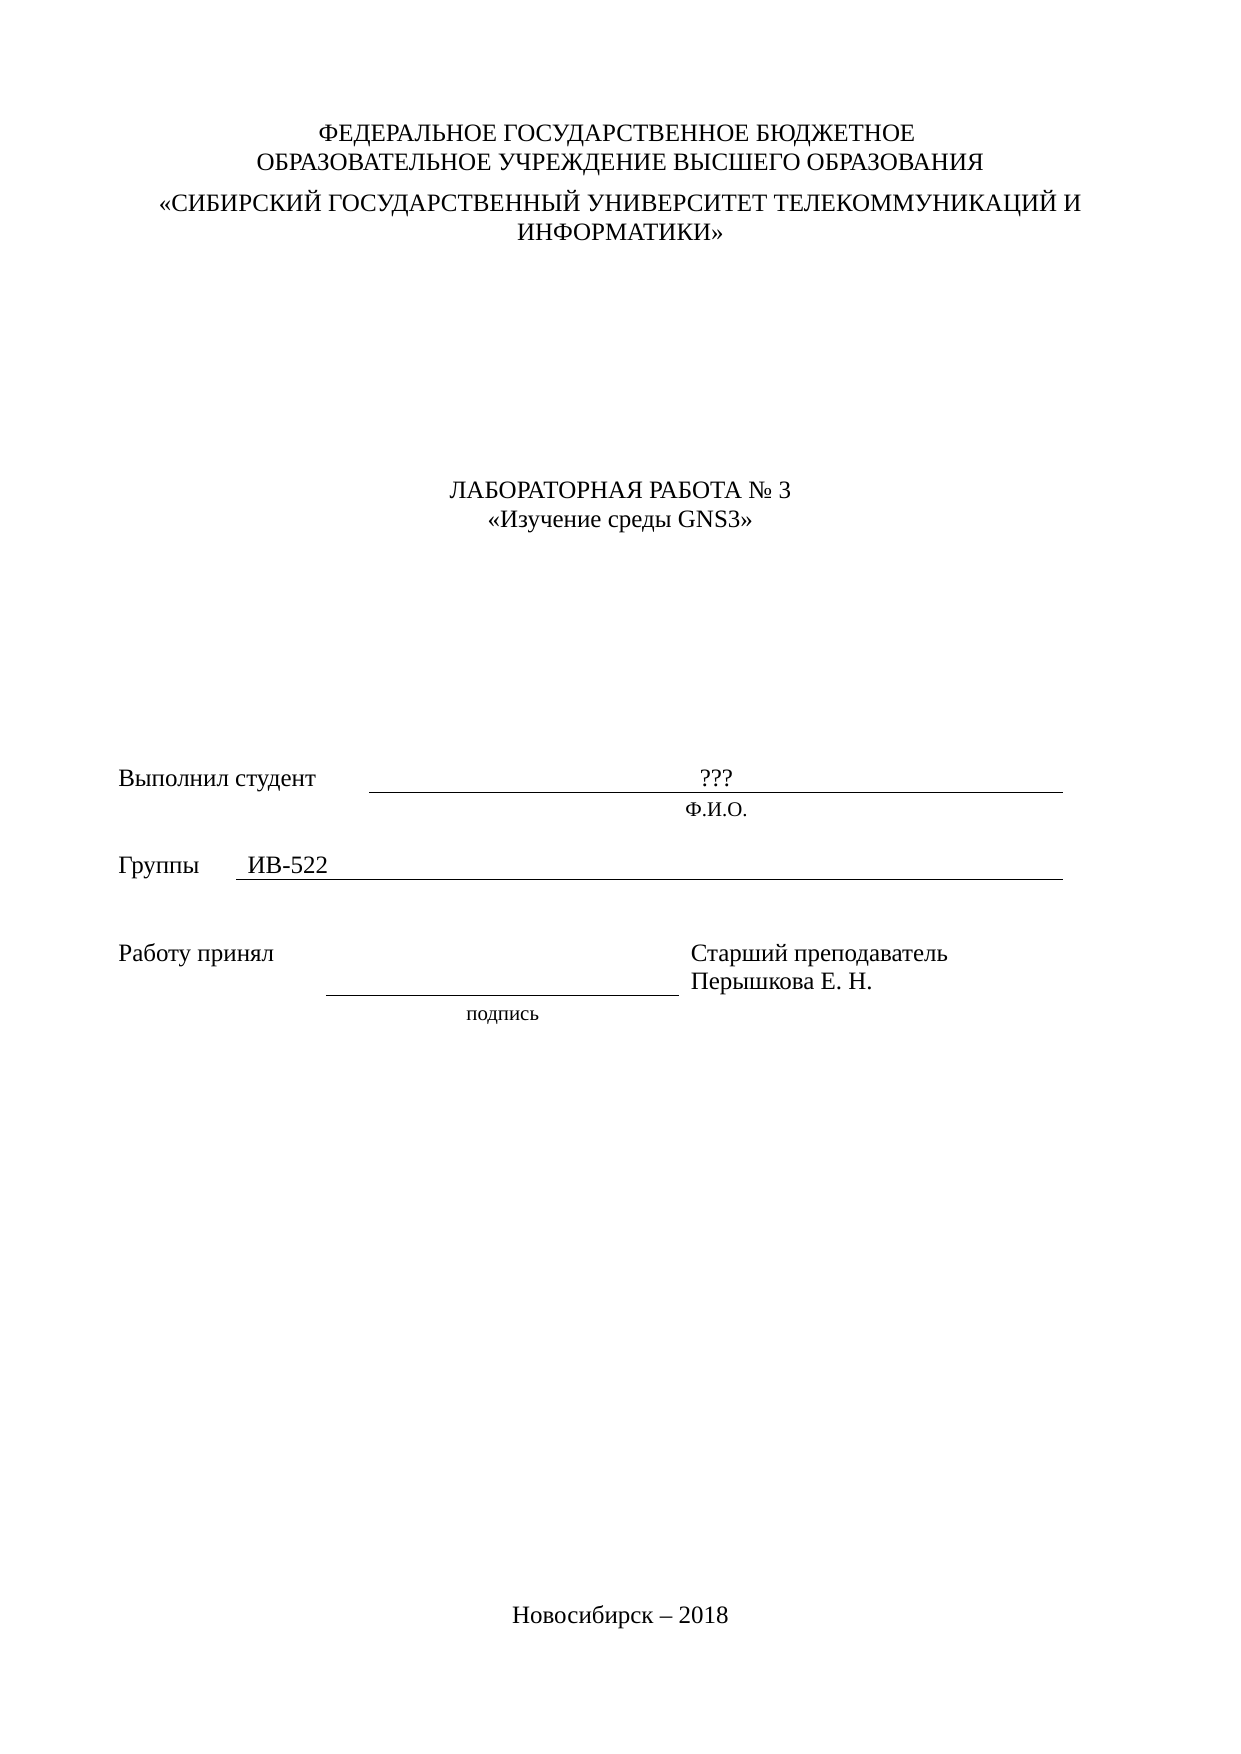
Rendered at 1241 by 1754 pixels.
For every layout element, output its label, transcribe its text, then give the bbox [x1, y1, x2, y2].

table_cell [107, 995, 326, 1025]
text ФЕДЕРАЛЬНОЕ ГОСУДАРСТВЕННОЕ БЮДЖЕТНОЕ ОБРАЗОВАТЕЛЬНОЕ УЧРЕЖДЕНИЕ ВЫСШЕГО ОБРАЗОВАНИЯ [118, 118, 1122, 176]
table_header ИВ-522 [236, 850, 1063, 879]
table_header Старший преподаватель Перышкова Е. Н. [679, 938, 1063, 995]
table_header [326, 938, 679, 995]
table_cell Ф.И.О. [369, 793, 1063, 822]
text Новосибирск – 2018 [118, 1600, 1122, 1629]
table_header Работу принял [107, 938, 326, 995]
table_header Группы [107, 850, 236, 879]
text ЛАБОРАТОРНАЯ РАБОТА № 3 [118, 476, 1122, 504]
table_cell [107, 792, 369, 822]
table_cell подпись [326, 996, 679, 1025]
table_header ??? [369, 763, 1063, 792]
table_cell [236, 880, 1063, 909]
text «СИБИРСКИЙ ГОСУДАРСТВЕННЫЙ УНИВЕРСИТЕТ ТЕЛЕКОММУНИКАЦИЙ И ИНФОРМАТИКИ» [118, 188, 1122, 246]
table_cell [679, 995, 1063, 1025]
text «Изучение среды GNS3» [118, 504, 1122, 533]
table_cell [107, 879, 236, 909]
table_header Выполнил студент [107, 763, 369, 792]
